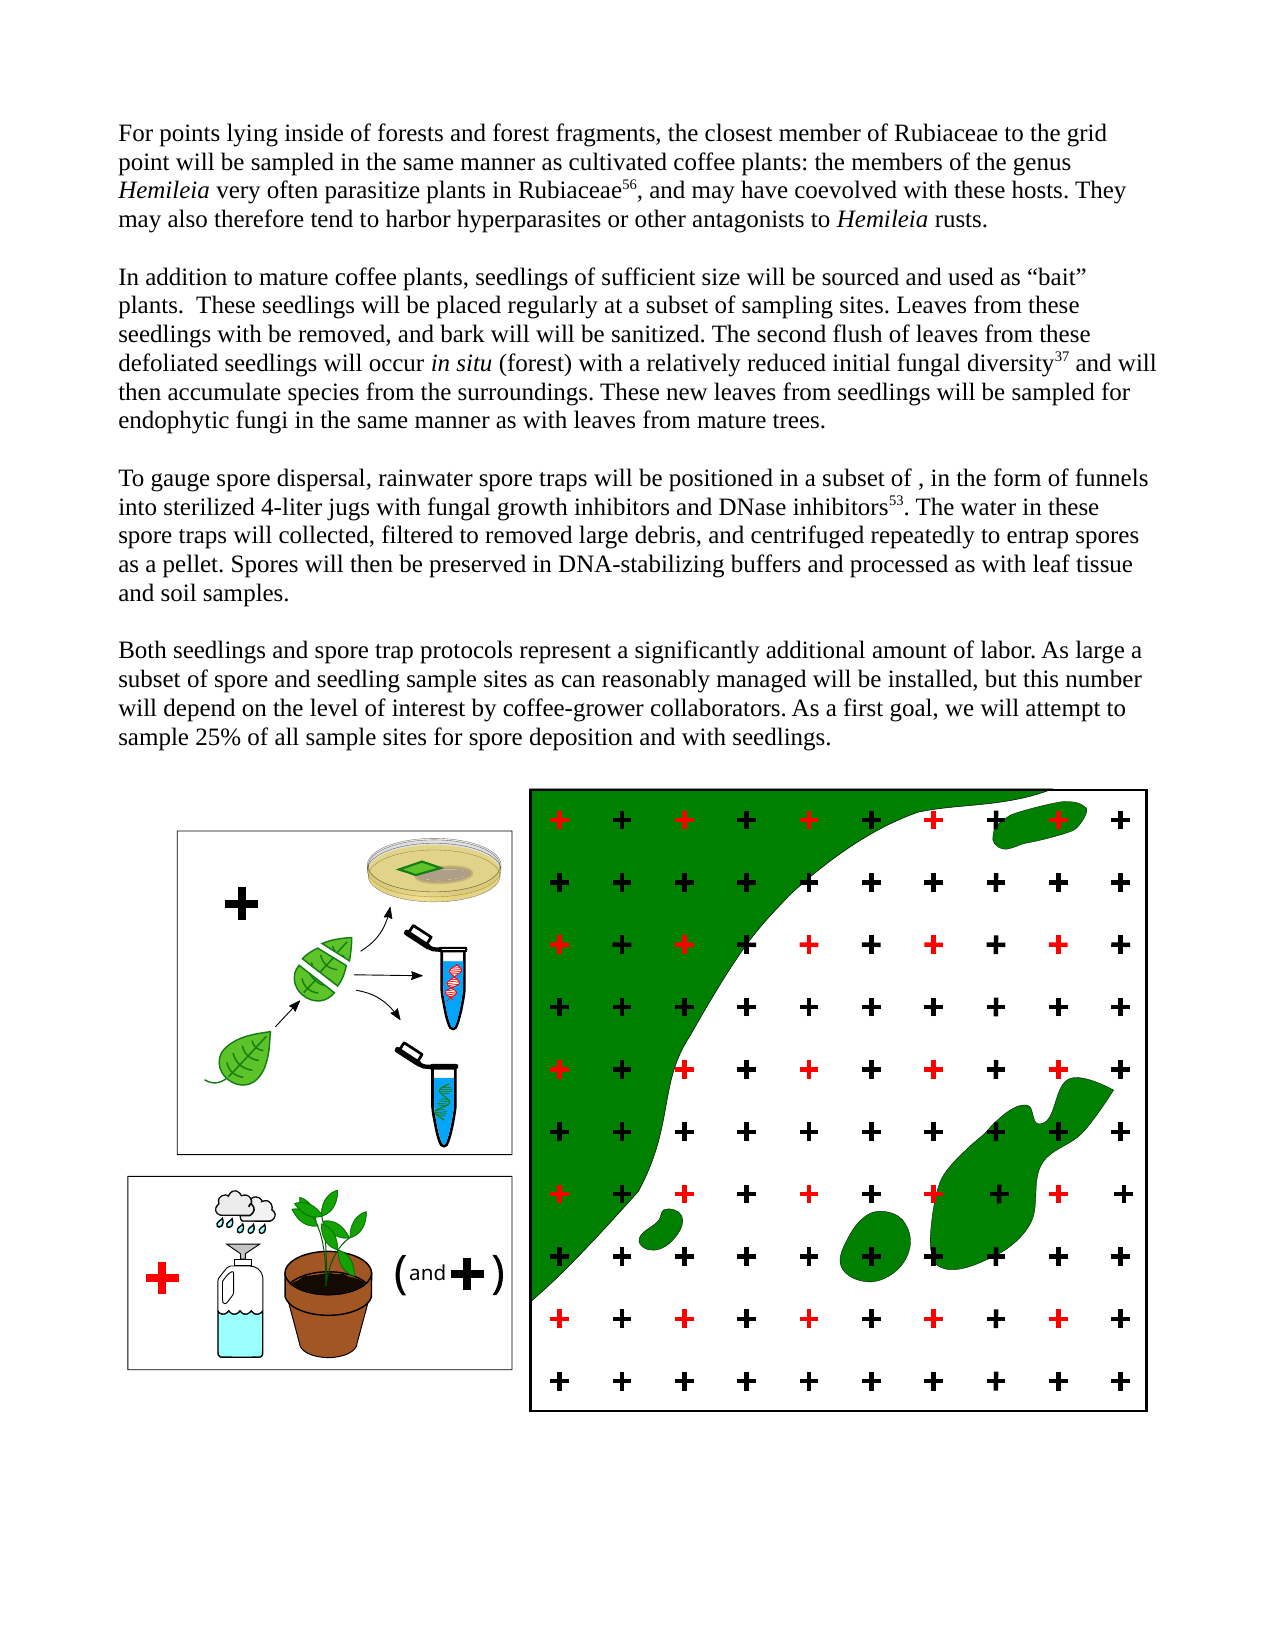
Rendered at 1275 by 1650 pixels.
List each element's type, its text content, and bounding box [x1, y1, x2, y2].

text For points lying inside of forests and forest fragments, the closest member of Rubiaceae to the grid point will be sampled in the same manner as cultivated coffee plants: the members of the genus Hemileia very often parasitize plants in Rubiaceae56, and may have coevolved with these hosts. They may also therefore tend to harbor hyperparasites or other antagonists to Hemileia rusts. [118, 118, 1157, 233]
text To gauge spore dispersal, rainwater spore traps will be positioned in a subset of , in the form of funnels into sterilized 4-liter jugs with fungal growth inhibitors and DNase inhibitors53. The water in these spore traps will collected, filtered to removed large debris, and centrifuged repeatedly to entrap spores as a pellet. Spores will then be preserved in DNA-stabilizing buffers and processed as with leaf tissue and soil samples. [118, 463, 1157, 607]
text Both seedlings and spore trap protocols represent a significantly additional amount of labor. As large a subset of spore and seedling sample sites as can reasonably managed will be installed, but this number will depend on the level of interest by coffee-grower collaborators. As a first goal, we will attempt to sample 25% of all sample sites for spore deposition and with seedlings. [118, 636, 1157, 751]
text In addition to mature coffee plants, seedlings of sufficient size will be sourced and used as “bait” plants. These seedlings will be placed regularly at a subset of sampling sites. Leaves from these seedlings with be removed, and bark will will be sanitized. The second flush of leaves from these defoliated seedlings will occur in situ (forest) with a relatively reduced initial fungal diversity37 and will then accumulate species from the surroundings. These new leaves from seedlings will be sampled for endophytic fungi in the same manner as with leaves from mature trees. [118, 262, 1157, 434]
